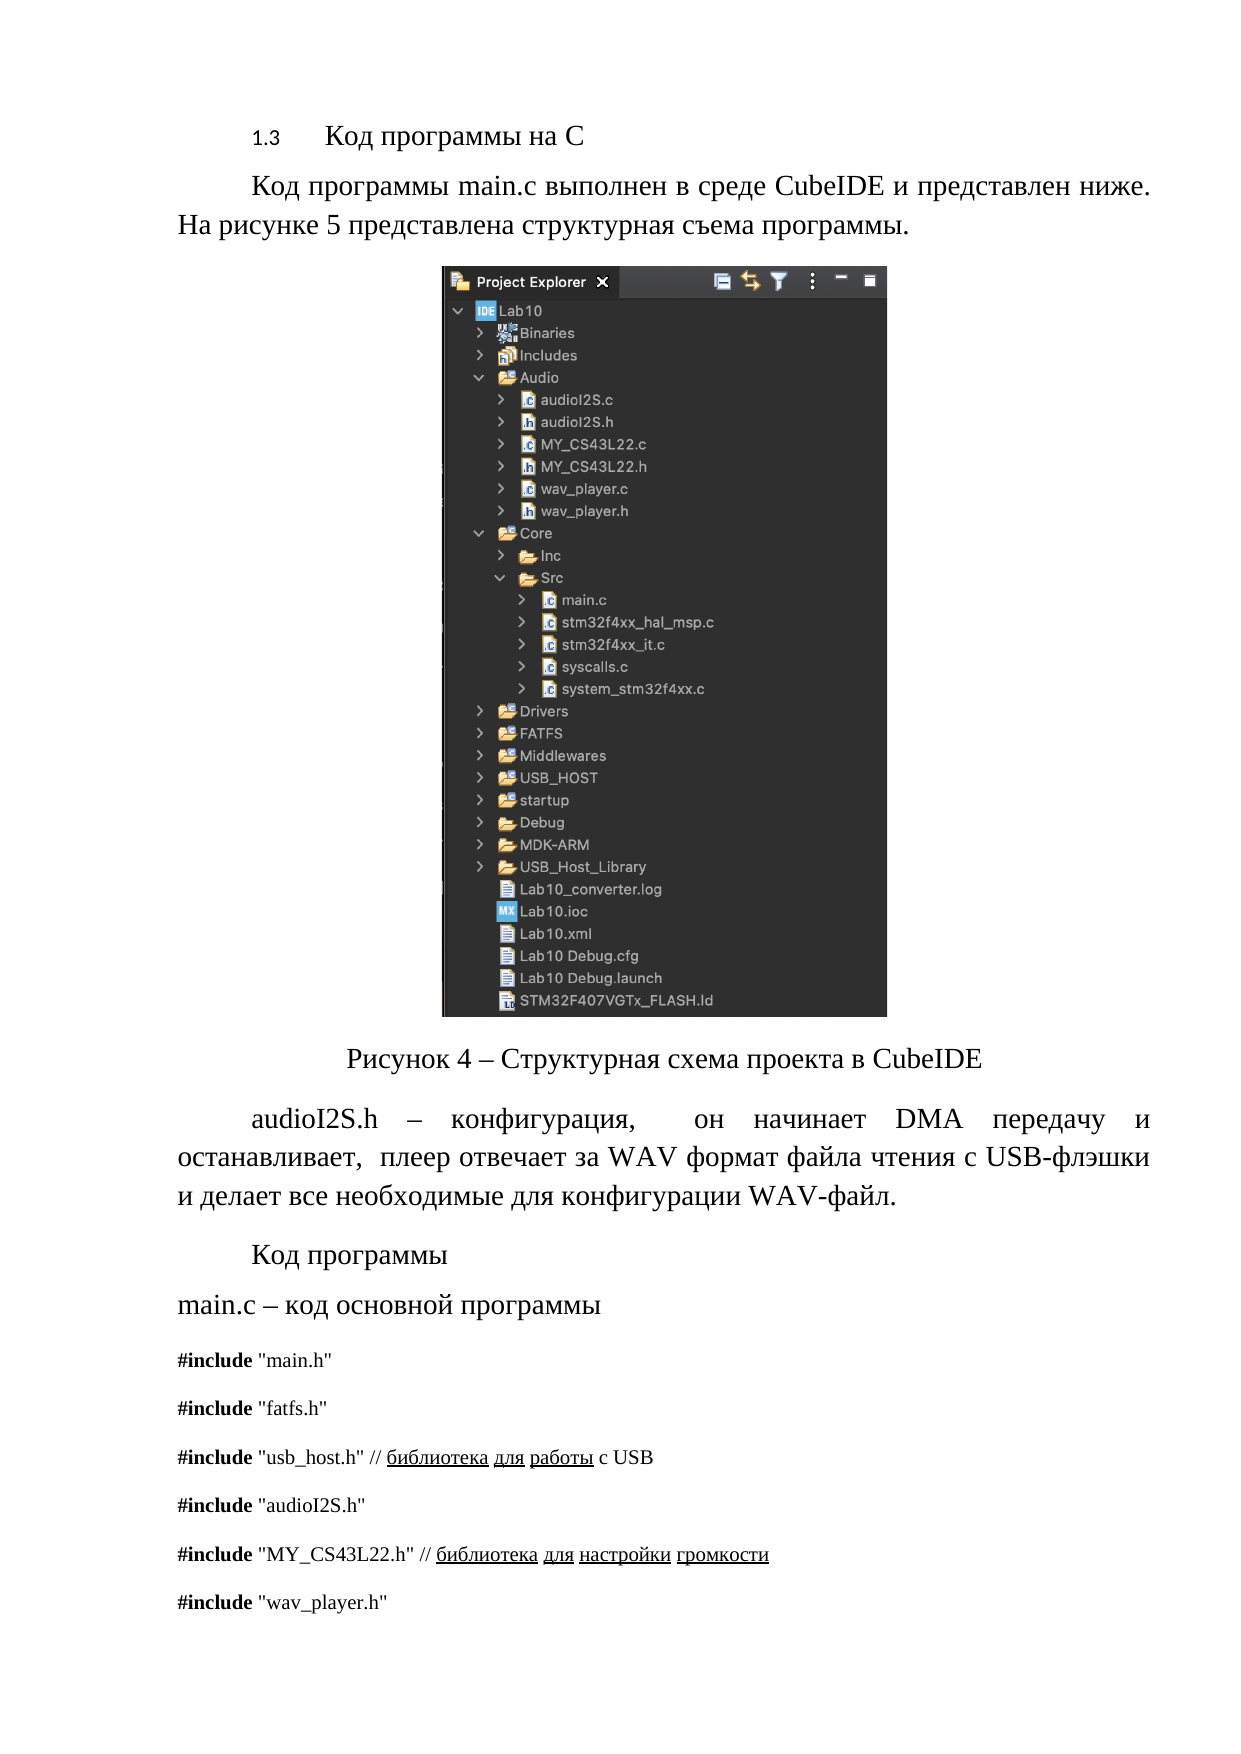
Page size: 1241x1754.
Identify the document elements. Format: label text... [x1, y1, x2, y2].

text #include "fatfs.h" [177, 1396, 1152, 1420]
picture [441, 266, 888, 1017]
text Код программы main.c выполнен в среде СubeIDE и представлен ниже. На рисунке 5 представлена структурная съема программы. [177, 168, 1152, 241]
text #include "usb_host.h" // библиотека для работы с USB [177, 1445, 1152, 1469]
text #include "wav_player.h" [177, 1590, 1152, 1614]
text Рисунок 4 – Структурная схема проекта в CubeIDE [177, 1041, 1152, 1075]
list Код программы на C [251, 118, 1152, 152]
text #include "audioI2S.h" [177, 1493, 1152, 1517]
text Код программы [177, 1237, 1152, 1271]
text audioI2S.h – конфигурация, он начинает DMA передачу и останавливает, плеер отвечает за WAV формат файла чтения с USB-флэшки и делает все необходимые для конфигурации WAV-файл. [177, 1101, 1152, 1211]
text #include "MY_CS43L22.h" // библиотека для настройки громкости [177, 1542, 1152, 1566]
text main.c – код основной программы [177, 1287, 1152, 1321]
text #include "main.h" [177, 1348, 1152, 1372]
